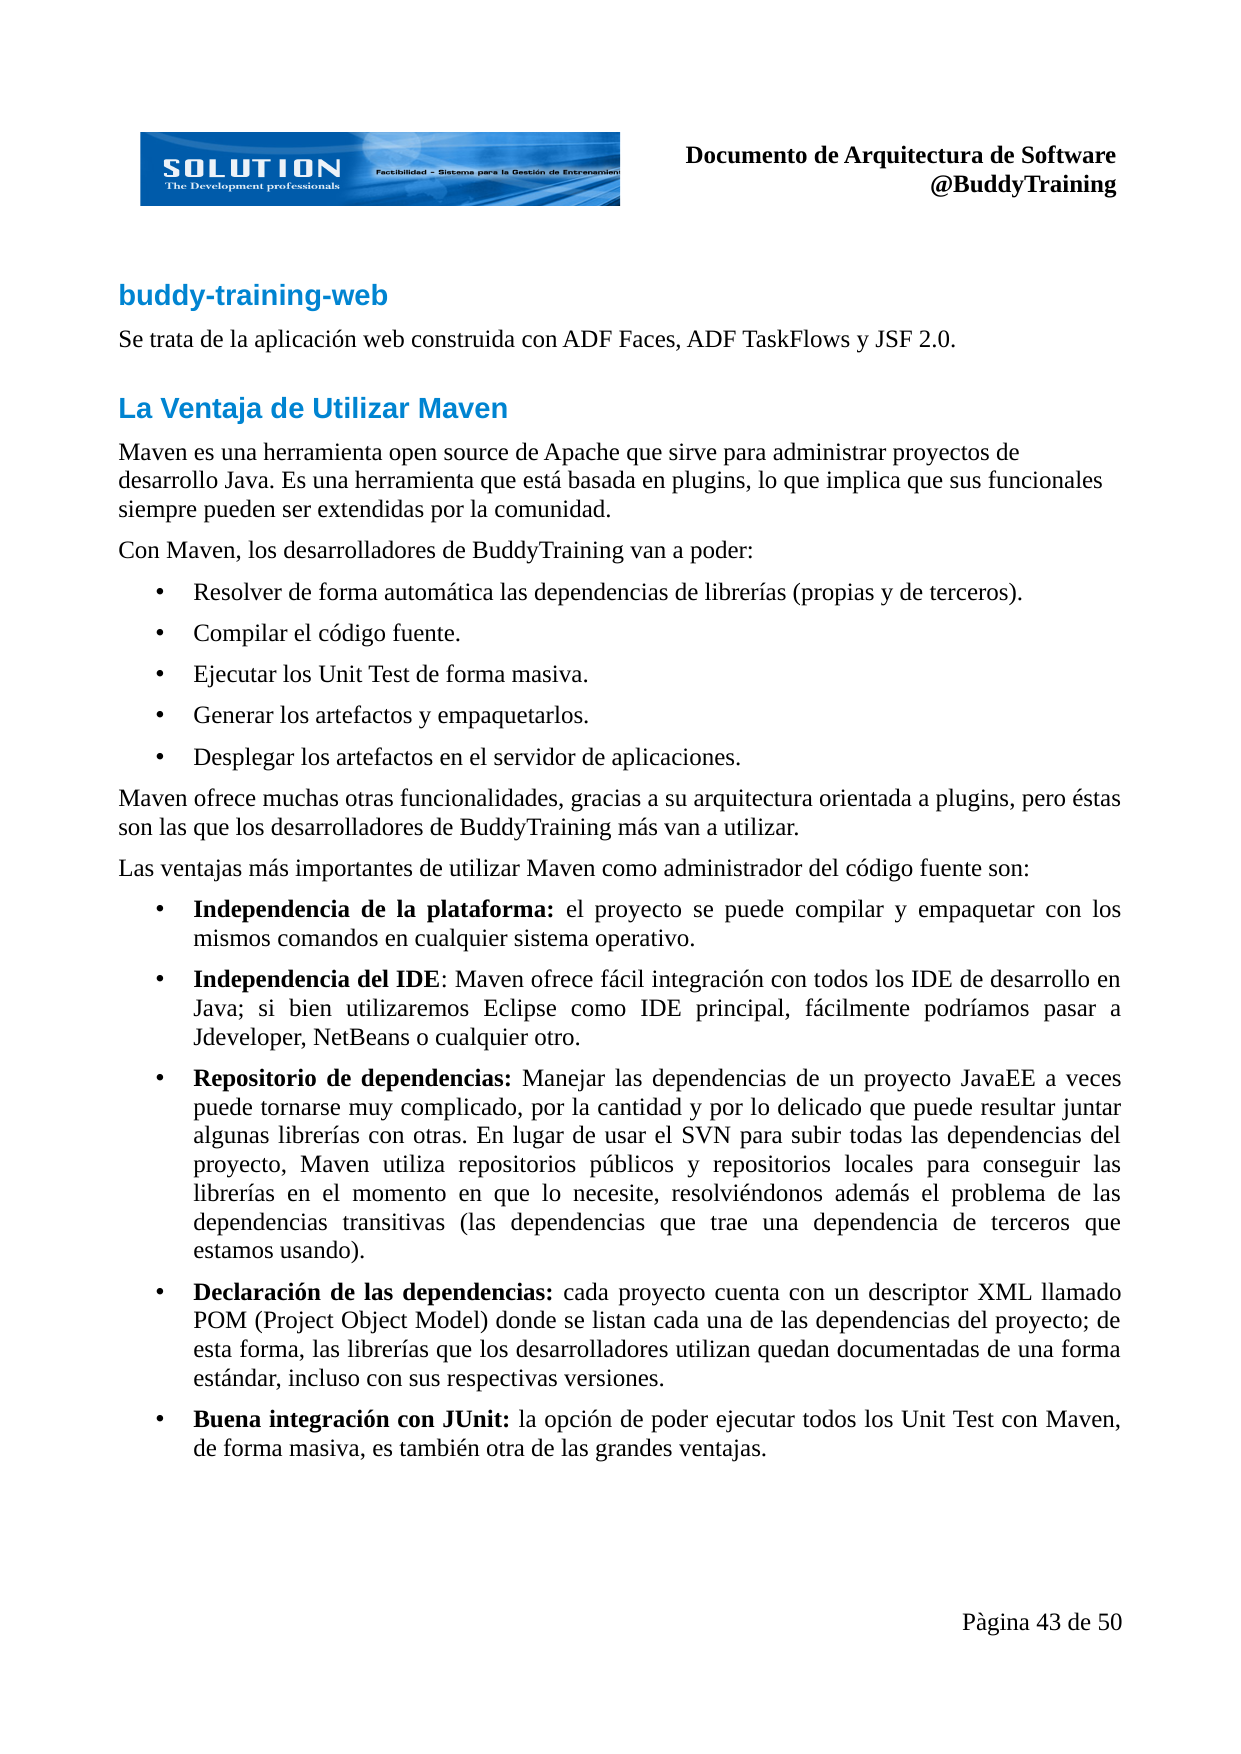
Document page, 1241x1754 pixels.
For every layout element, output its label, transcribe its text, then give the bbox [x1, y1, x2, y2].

text Maven es una herramienta open source de Apache que sirve para administrar proyectos de desarrollo Java. Es una herramienta que está basada en plugins, lo que implica que sus funcionales siempre pueden ser extendidas por la comunidad. [118, 437, 1122, 523]
subtitle La Ventaja de Utilizar Maven [118, 391, 1122, 424]
list Independencia del IDE: Maven ofrece fácil integración con todos los IDE de desarrollo en Java; si bien utilizaremos Eclipse como IDE principal, fácilmente podríamos pasar a Jdeveloper, NetBeans o cualquier otro. [156, 964, 1122, 1050]
list Repositorio de dependencias: Manejar las dependencias de un proyecto JavaEE a veces puede tornarse muy complicado, por la cantidad y por lo delicado que puede resultar juntar algunas librerías con otras. En lugar de usar el SVN para subir todas las dependencias del proyecto, Maven utiliza repositorios públicos y repositorios locales para conseguir las librerías en el momento en que lo necesite, resolviéndonos además el problema de las dependencias transitivas (las dependencias que trae una dependencia de terceros que estamos usando). [156, 1063, 1122, 1264]
text Se trata de la aplicación web construida con ADF Faces, ADF TaskFlows y JSF 2.0. [118, 324, 1122, 353]
list Ejecutar los Unit Test de forma masiva. [156, 659, 1122, 688]
list Compilar el código fuente. [156, 618, 1122, 647]
text Las ventajas más importantes de utilizar Maven como administrador del código fuente son: [118, 853, 1122, 882]
list Desplegar los artefactos en el servidor de aplicaciones. [156, 742, 1122, 770]
list Independencia de la plataforma: el proyecto se puede compilar y empaquetar con los mismos comandos en cualquier sistema operativo. [156, 894, 1122, 952]
list Resolver de forma automática las dependencias de librerías (propias y de terceros). [156, 577, 1122, 605]
subtitle buddy-training-web [118, 278, 1122, 312]
list Generar los artefactos y empaquetarlos. [156, 700, 1122, 729]
text Maven ofrece muchas otras funcionalidades, gracias a su arquitectura orientada a plugins, pero éstas son las que los desarrolladores de BuddyTraining más van a utilizar. [118, 783, 1122, 840]
text Con Maven, los desarrolladores de BuddyTraining van a poder: [118, 535, 1122, 564]
list Declaración de las dependencias: cada proyecto cuenta con un descriptor XML llamado POM (Project Object Model) donde se listan cada una de las dependencias del proyecto; de esta forma, las librerías que los desarrolladores utilizan quedan documentadas de una forma estándar, incluso con sus respectivas versiones. [156, 1277, 1122, 1392]
picture [140, 132, 621, 206]
list Buena integración con JUnit: la opción de poder ejecutar todos los Unit Test con Maven, de forma masiva, es también otra de las grandes ventajas. [156, 1404, 1122, 1462]
